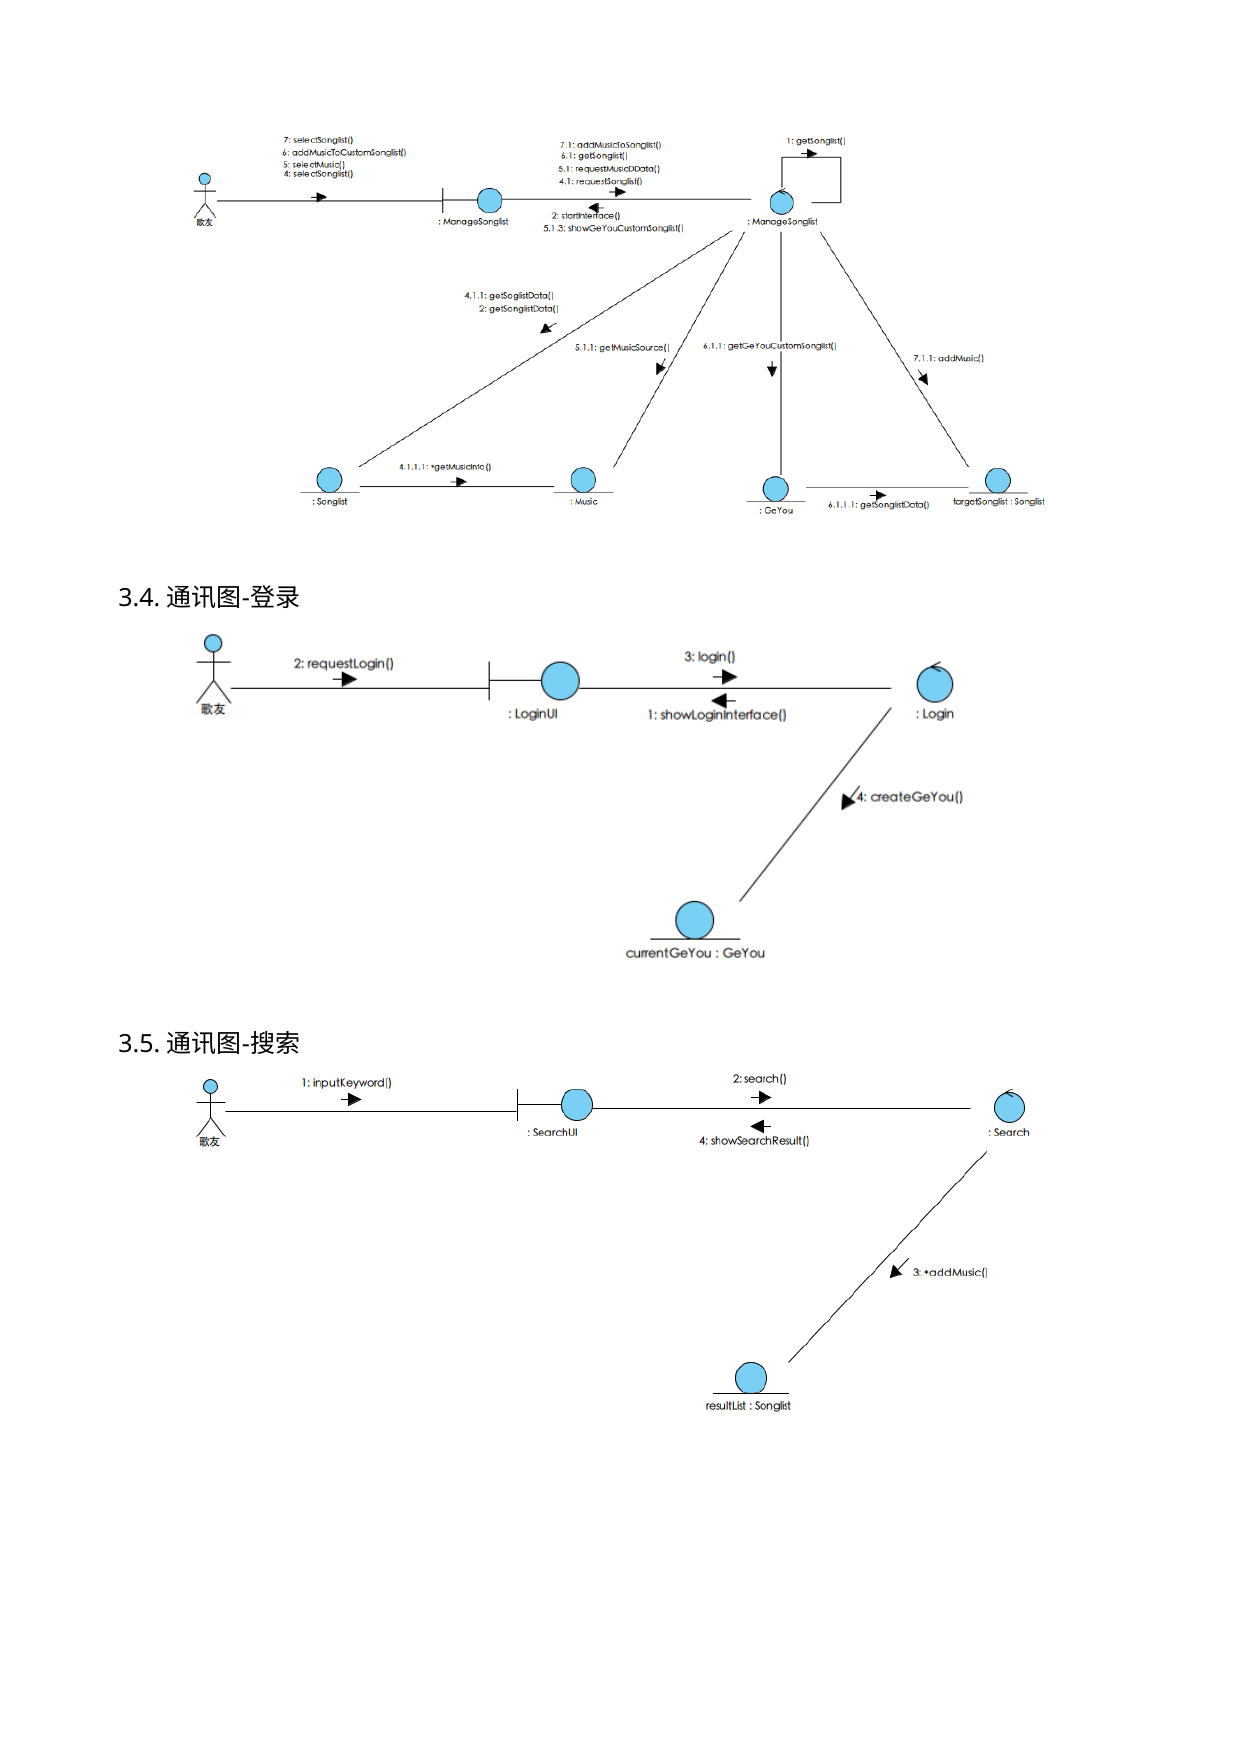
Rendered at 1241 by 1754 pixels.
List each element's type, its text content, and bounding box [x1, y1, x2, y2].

picture [187, 129, 1053, 520]
picture [187, 632, 984, 966]
subtitle 通讯图-搜索 [118, 1023, 1122, 1059]
picture [187, 1066, 1053, 1416]
subtitle 通讯图-登录 [118, 578, 1122, 614]
